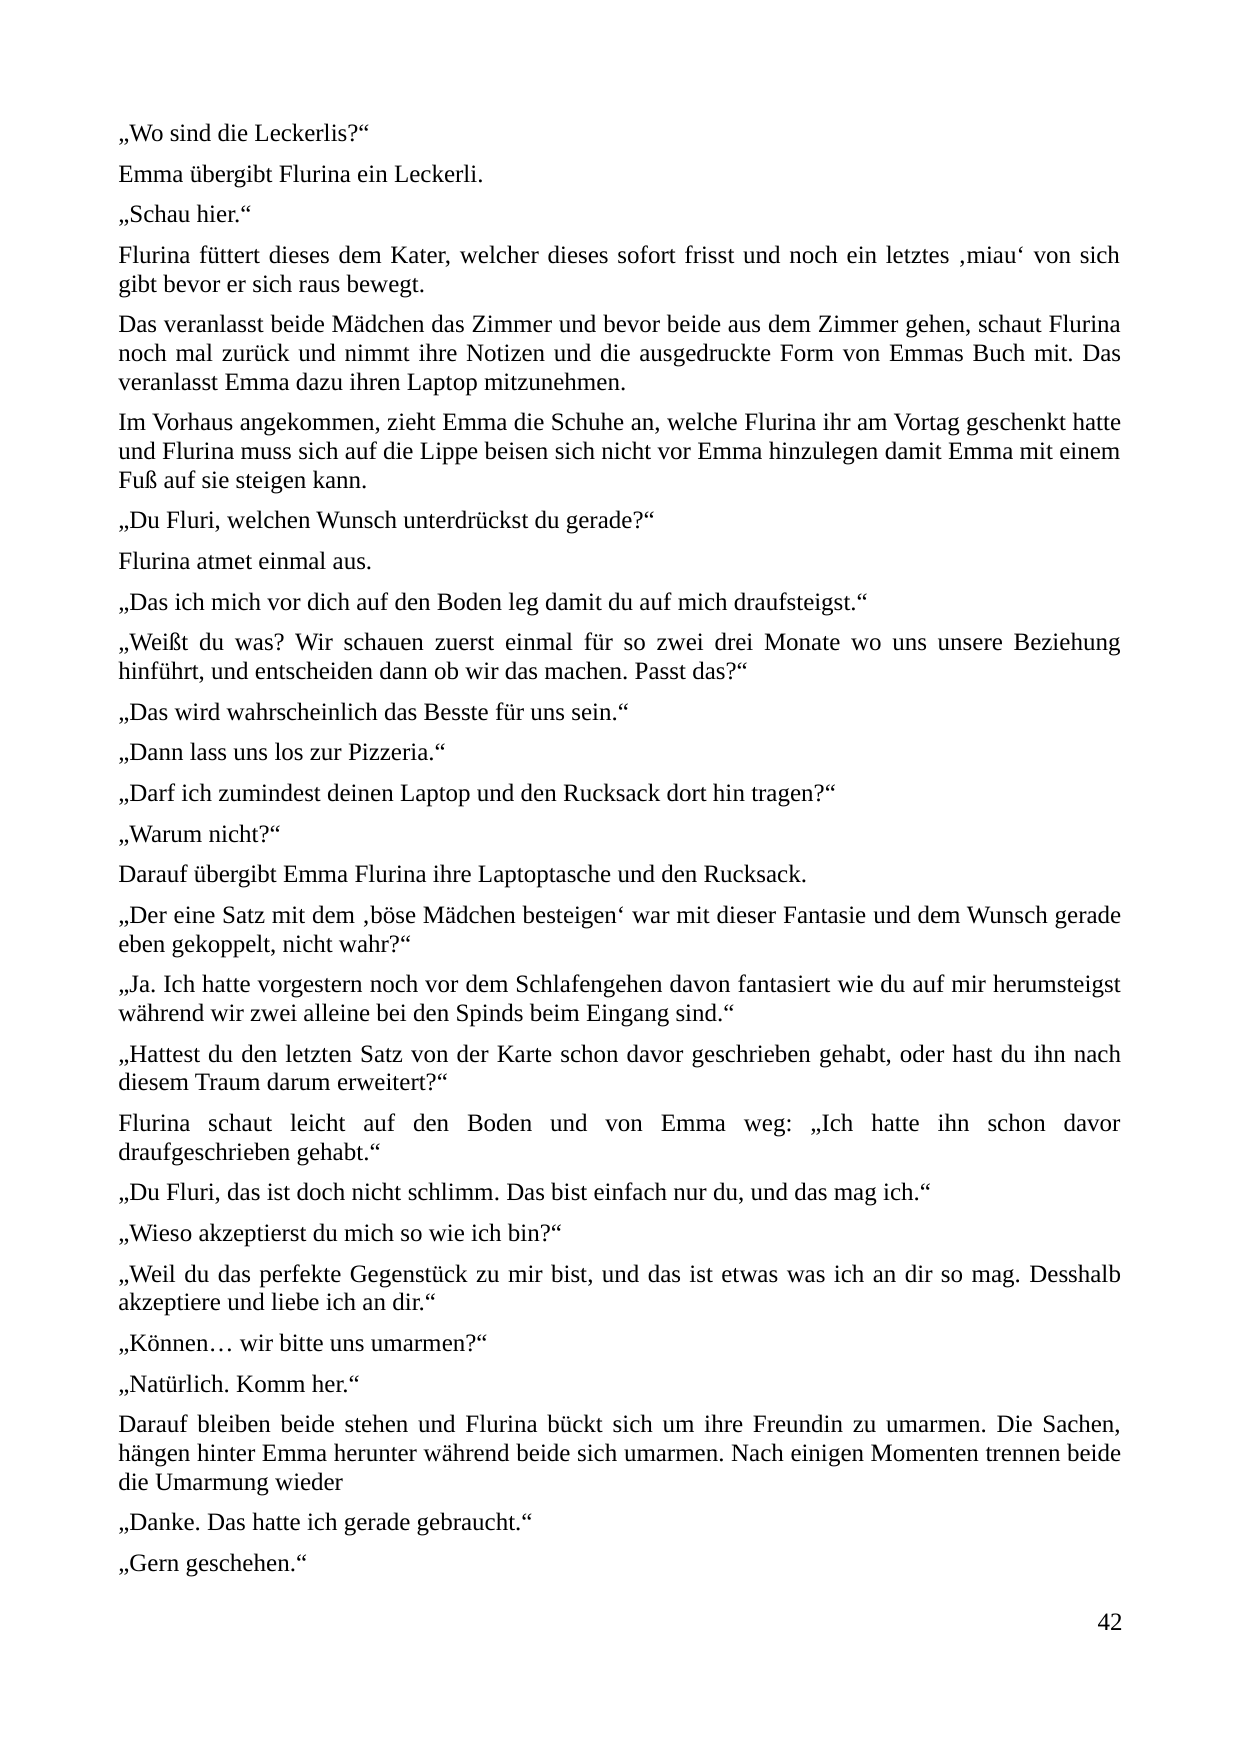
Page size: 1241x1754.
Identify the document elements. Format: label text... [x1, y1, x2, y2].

text Darauf übergibt Emma Flurina ihre Laptoptasche und den Rucksack. [118, 859, 1122, 888]
text „Wo sind die Leckerlis?“ [118, 118, 1122, 147]
text „Hattest du den letzten Satz von der Karte schon davor geschrieben gehabt, oder hast du ihn nach diesem Traum darum erweitert?“ [118, 1039, 1122, 1096]
text „Darf ich zumindest deinen Laptop und den Rucksack dort hin tragen?“ [118, 778, 1122, 807]
text „Weil du das perfekte Gegenstück zu mir bist, und das ist etwas was ich an dir so mag. Desshalb akzeptiere und liebe ich an dir.“ [118, 1259, 1122, 1316]
text „Können… wir bitte uns umarmen?“ [118, 1328, 1122, 1357]
text Emma übergibt Flurina ein Leckerli. [118, 159, 1122, 187]
text „Der eine Satz mit dem ‚böse Mädchen besteigen‘ war mit dieser Fantasie und dem Wunsch gerade eben gekoppelt, nicht wahr?“ [118, 900, 1122, 957]
text „Das wird wahrscheinlich das Besste für uns sein.“ [118, 697, 1122, 726]
text Flurina füttert dieses dem Kater, welcher dieses sofort frisst und noch ein letztes ‚miau‘ von sich gibt bevor er sich raus bewegt. [118, 240, 1122, 297]
text Flurina schaut leicht auf den Boden und von Emma weg: „Ich hatte ihn schon davor draufgeschrieben gehabt.“ [118, 1108, 1122, 1166]
text „Das ich mich vor dich auf den Boden leg damit du auf mich draufsteigst.“ [118, 587, 1122, 616]
text „Danke. Das hatte ich gerade gebraucht.“ [118, 1507, 1122, 1536]
text „Warum nicht?“ [118, 819, 1122, 847]
text „Dann lass uns los zur Pizzeria.“ [118, 737, 1122, 766]
text „Weißt du was? Wir schauen zuerst einmal für so zwei drei Monate wo uns unsere Beziehung hinführt, und entscheiden dann ob wir das machen. Passt das?“ [118, 627, 1122, 685]
text Im Vorhaus angekommen, zieht Emma die Schuhe an, welche Flurina ihr am Vortag geschenkt hatte und Flurina muss sich auf die Lippe beisen sich nicht vor Emma hinzulegen damit Emma mit einem Fuß auf sie steigen kann. [118, 407, 1122, 494]
text „Natürlich. Komm her.“ [118, 1369, 1122, 1397]
text „Du Fluri, das ist doch nicht schlimm. Das bist einfach nur du, und das mag ich.“ [118, 1177, 1122, 1206]
text „Schau hier.“ [118, 199, 1122, 228]
text „Wieso akzeptierst du mich so wie ich bin?“ [118, 1218, 1122, 1247]
text Das veranlasst beide Mädchen das Zimmer und bevor beide aus dem Zimmer gehen, schaut Flurina noch mal zurück und nimmt ihre Notizen und die ausgedruckte Form von Emmas Buch mit. Das veranlasst Emma dazu ihren Laptop mitzunehmen. [118, 309, 1122, 396]
text „Ja. Ich hatte vorgestern noch vor dem Schlafengehen davon fantasiert wie du auf mir herumsteigst während wir zwei alleine bei den Spinds beim Eingang sind.“ [118, 969, 1122, 1027]
text Flurina atmet einmal aus. [118, 546, 1122, 575]
text „Gern geschehen.“ [118, 1548, 1122, 1577]
text Darauf bleiben beide stehen und Flurina bückt sich um ihre Freundin zu umarmen. Die Sachen, hängen hinter Emma herunter während beide sich umarmen. Nach einigen Momenten trennen beide die Umarmung wieder [118, 1409, 1122, 1496]
text „Du Fluri, welchen Wunsch unterdrückst du gerade?“ [118, 506, 1122, 534]
